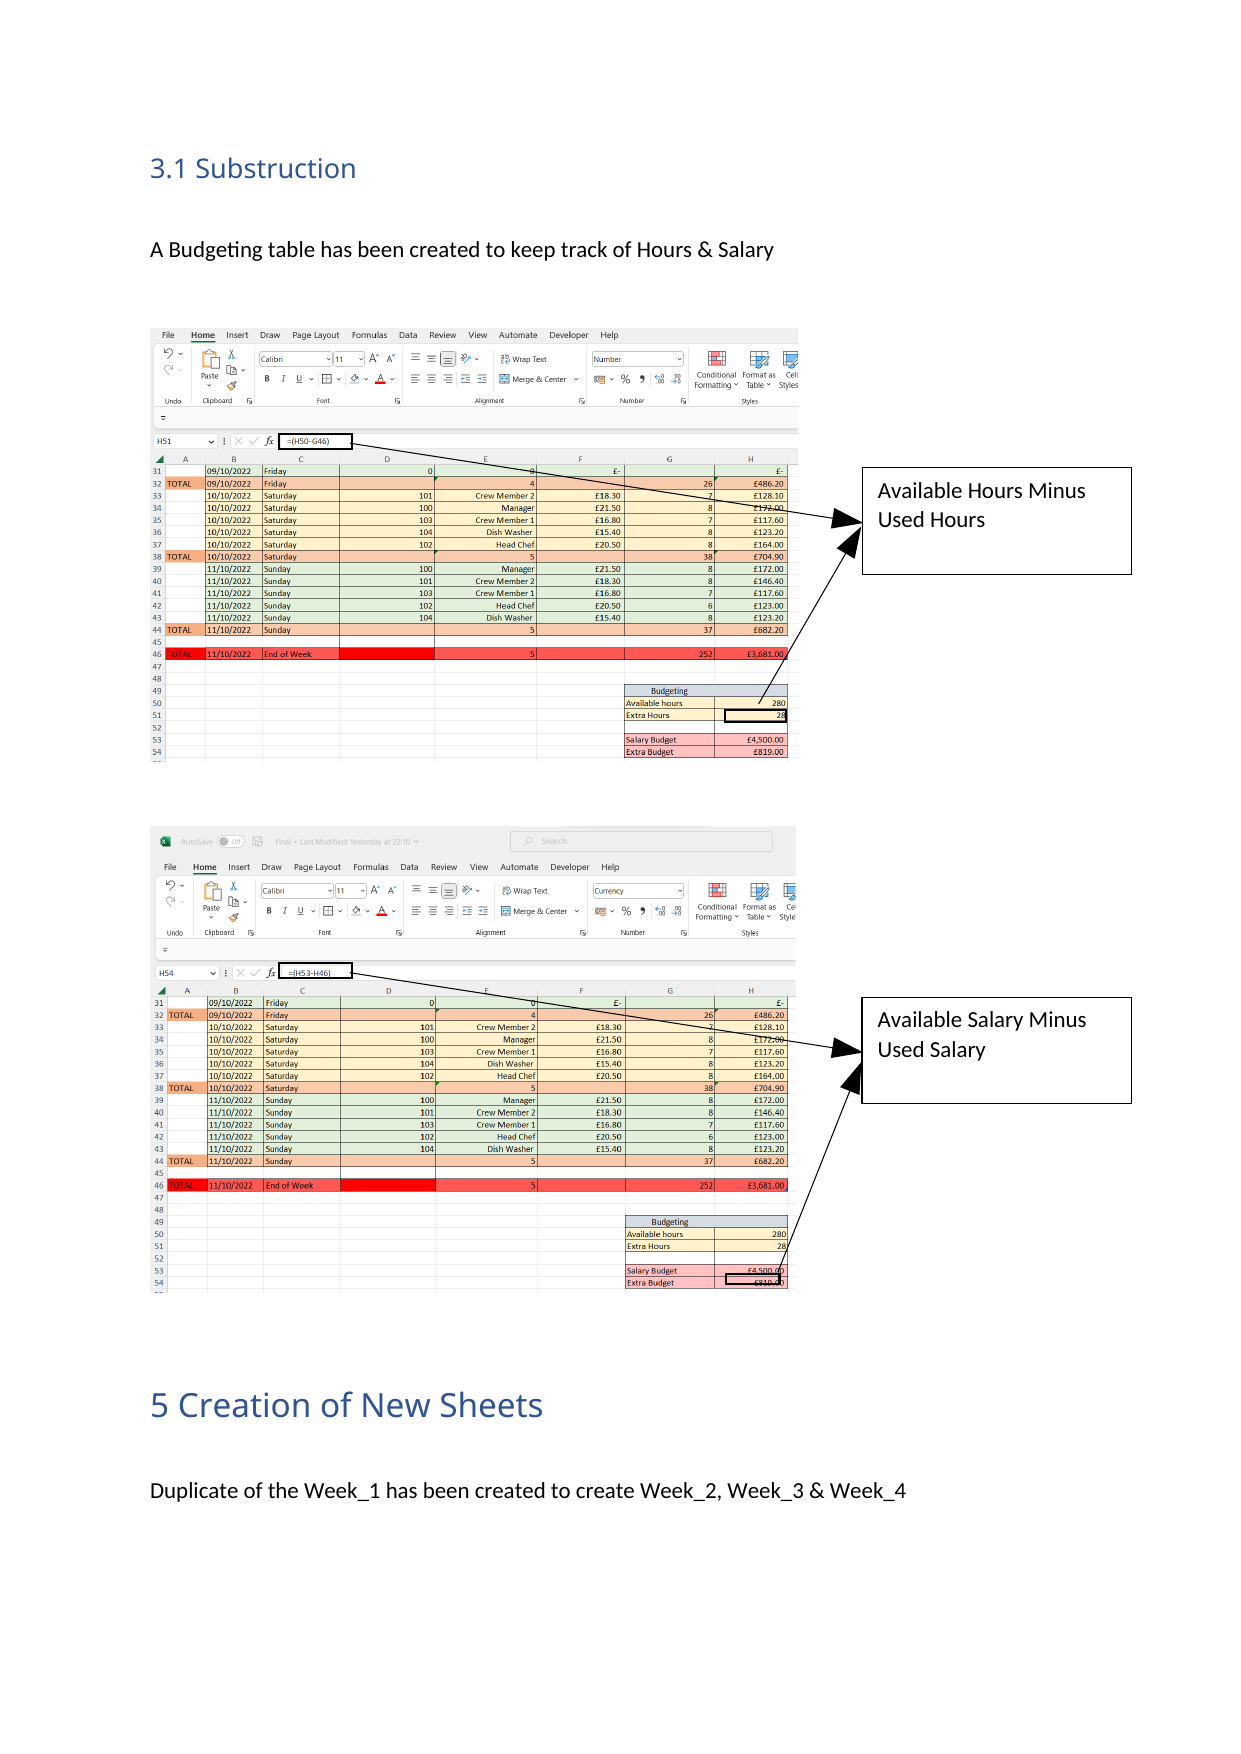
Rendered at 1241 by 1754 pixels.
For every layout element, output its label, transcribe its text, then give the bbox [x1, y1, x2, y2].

text Duplicate of the Week_1 has been created to create Week_2, Week_3 & Week_4 [150, 1476, 1090, 1504]
subtitle 3.1 Substruction [150, 150, 1090, 187]
subtitle 5 Creation of New Sheets [150, 1382, 1090, 1427]
text A Budgeting table has been created to keep track of Hours & Salary [150, 235, 1090, 263]
text Available Salary Minus Used Salary [877, 1005, 1116, 1063]
text Available Hours Minus Used Hours [878, 476, 1116, 533]
